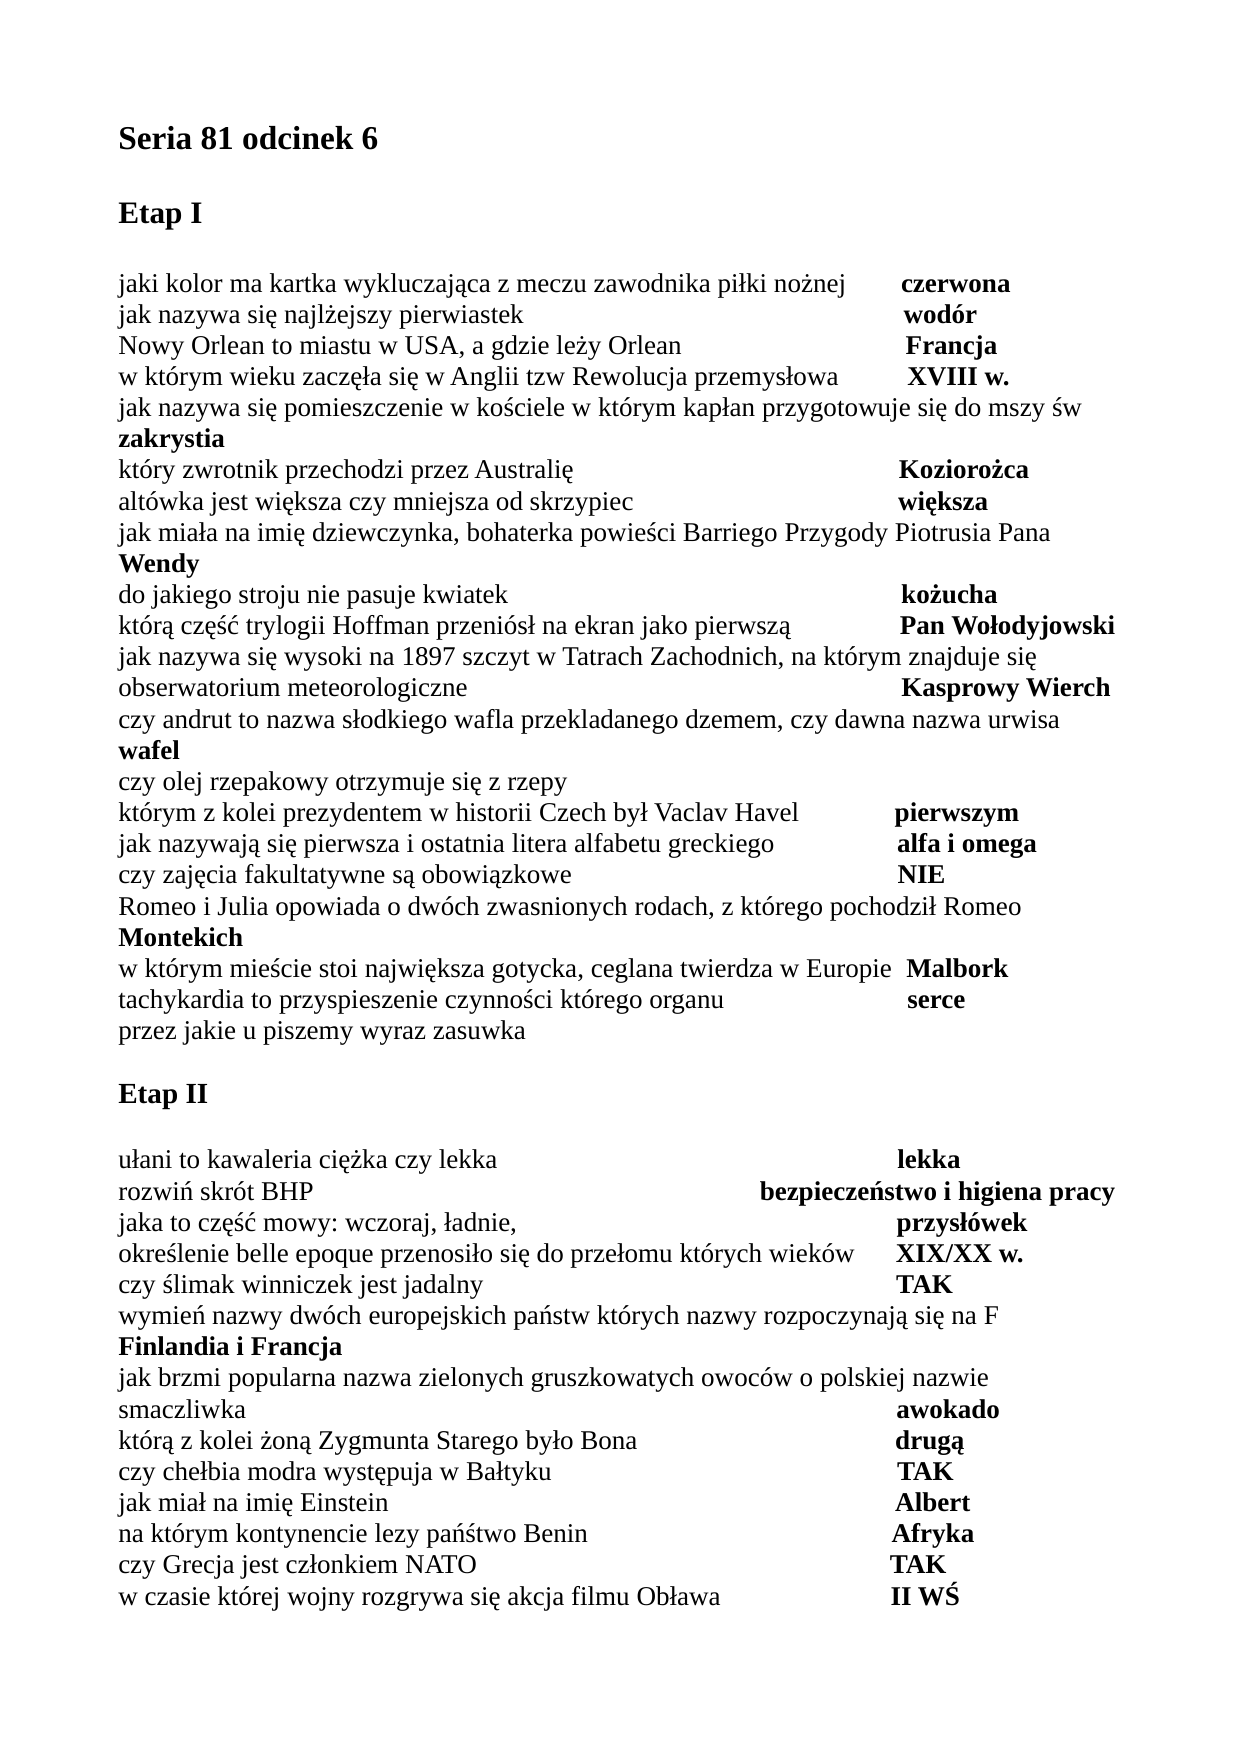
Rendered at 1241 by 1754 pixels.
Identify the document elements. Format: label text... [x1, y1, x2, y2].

text altówka jest większa czy mniejsza od skrzypiec większa [118, 485, 1122, 516]
text w którym mieście stoi największa gotycka, ceglana twierdza w Europie Malbork [118, 952, 1122, 983]
text ułani to kawaleria ciężka czy lekka lekka [118, 1143, 1122, 1175]
text jak miała na imię dziewczynka, bohaterka powieści Barriego Przygody Piotrusia Pana [118, 516, 1122, 547]
text czy ślimak winniczek jest jadalny TAK [118, 1268, 1122, 1299]
text czy chełbia modra występuja w Bałtyku TAK [118, 1455, 1122, 1486]
text przez jakie u piszemy wyraz zasuwka [118, 1014, 1122, 1045]
text w czasie której wojny rozgrywa się akcja filmu Obława II WŚ [118, 1579, 1122, 1611]
text zakrystia [118, 422, 1122, 453]
text jak nazywa się najlżejszy pierwiastek wodór [118, 298, 1122, 329]
text Etap I [118, 195, 1122, 231]
text którą z kolei żoną Zygmunta Starego było Bona drugą [118, 1424, 1122, 1455]
text jak brzmi popularna nazwa zielonych gruszkowatych owoców o polskiej nazwie smaczliwka awokado [118, 1362, 1122, 1424]
text określenie belle epoque przenosiło się do przełomu których wieków XIX/XX w. [118, 1237, 1122, 1268]
text jak miał na imię Einstein Albert [118, 1486, 1122, 1517]
text Romeo i Julia opowiada o dwóch zwasnionych rodach, z którego pochodził Romeo Montekich [118, 889, 1122, 952]
text czy Grecja jest członkiem NATO TAK [118, 1548, 1122, 1579]
text jak nazywają się pierwsza i ostatnia litera alfabetu greckiego alfa i omega [118, 827, 1122, 858]
text jaka to część mowy: wczoraj, ładnie, przysłówek [118, 1206, 1122, 1237]
text Etap II [118, 1076, 1122, 1110]
text którą część trylogii Hoffman przeniósł na ekran jako pierwszą Pan Wołodyjowski [118, 609, 1122, 640]
text w którym wieku zaczęła się w Anglii tzw Rewolucja przemysłowa XVIII w. [118, 360, 1122, 391]
text wymień nazwy dwóch europejskich państw których nazwy rozpoczynają się na F [118, 1299, 1122, 1330]
text Seria 81 odcinek 6 [118, 118, 1122, 156]
text jak nazywa się wysoki na 1897 szczyt w Tatrach Zachodnich, na którym znajduje się obserwatorium meteorologiczne Kasprowy Wierch [118, 640, 1122, 703]
text jaki kolor ma kartka wykluczająca z meczu zawodnika piłki nożnej czerwona [118, 267, 1122, 298]
text Finlandia i Francja [118, 1330, 1122, 1362]
text do jakiego stroju nie pasuje kwiatek kożucha [118, 578, 1122, 609]
text Wendy [118, 547, 1122, 578]
text jak nazywa się pomieszczenie w kościele w którym kapłan przygotowuje się do mszy św [118, 391, 1122, 422]
text czy zajęcia fakultatywne są obowiązkowe NIE [118, 858, 1122, 889]
text rozwiń skrót BHP bezpieczeństwo i higiena pracy [118, 1175, 1122, 1206]
text czy andrut to nazwa słodkiego wafla przekladanego dzemem, czy dawna nazwa urwisa wafel [118, 703, 1122, 765]
text Nowy Orlean to miastu w USA, a gdzie leży Orlean Francja [118, 329, 1122, 360]
text na którym kontynencie lezy pańśtwo Benin Afryka [118, 1517, 1122, 1548]
text tachykardia to przyspieszenie czynności którego organu serce [118, 983, 1122, 1014]
text czy olej rzepakowy otrzymuje się z rzepy [118, 765, 1122, 796]
text który zwrotnik przechodzi przez Australię Koziorożca [118, 453, 1122, 485]
text którym z kolei prezydentem w historii Czech był Vaclav Havel pierwszym [118, 796, 1122, 827]
